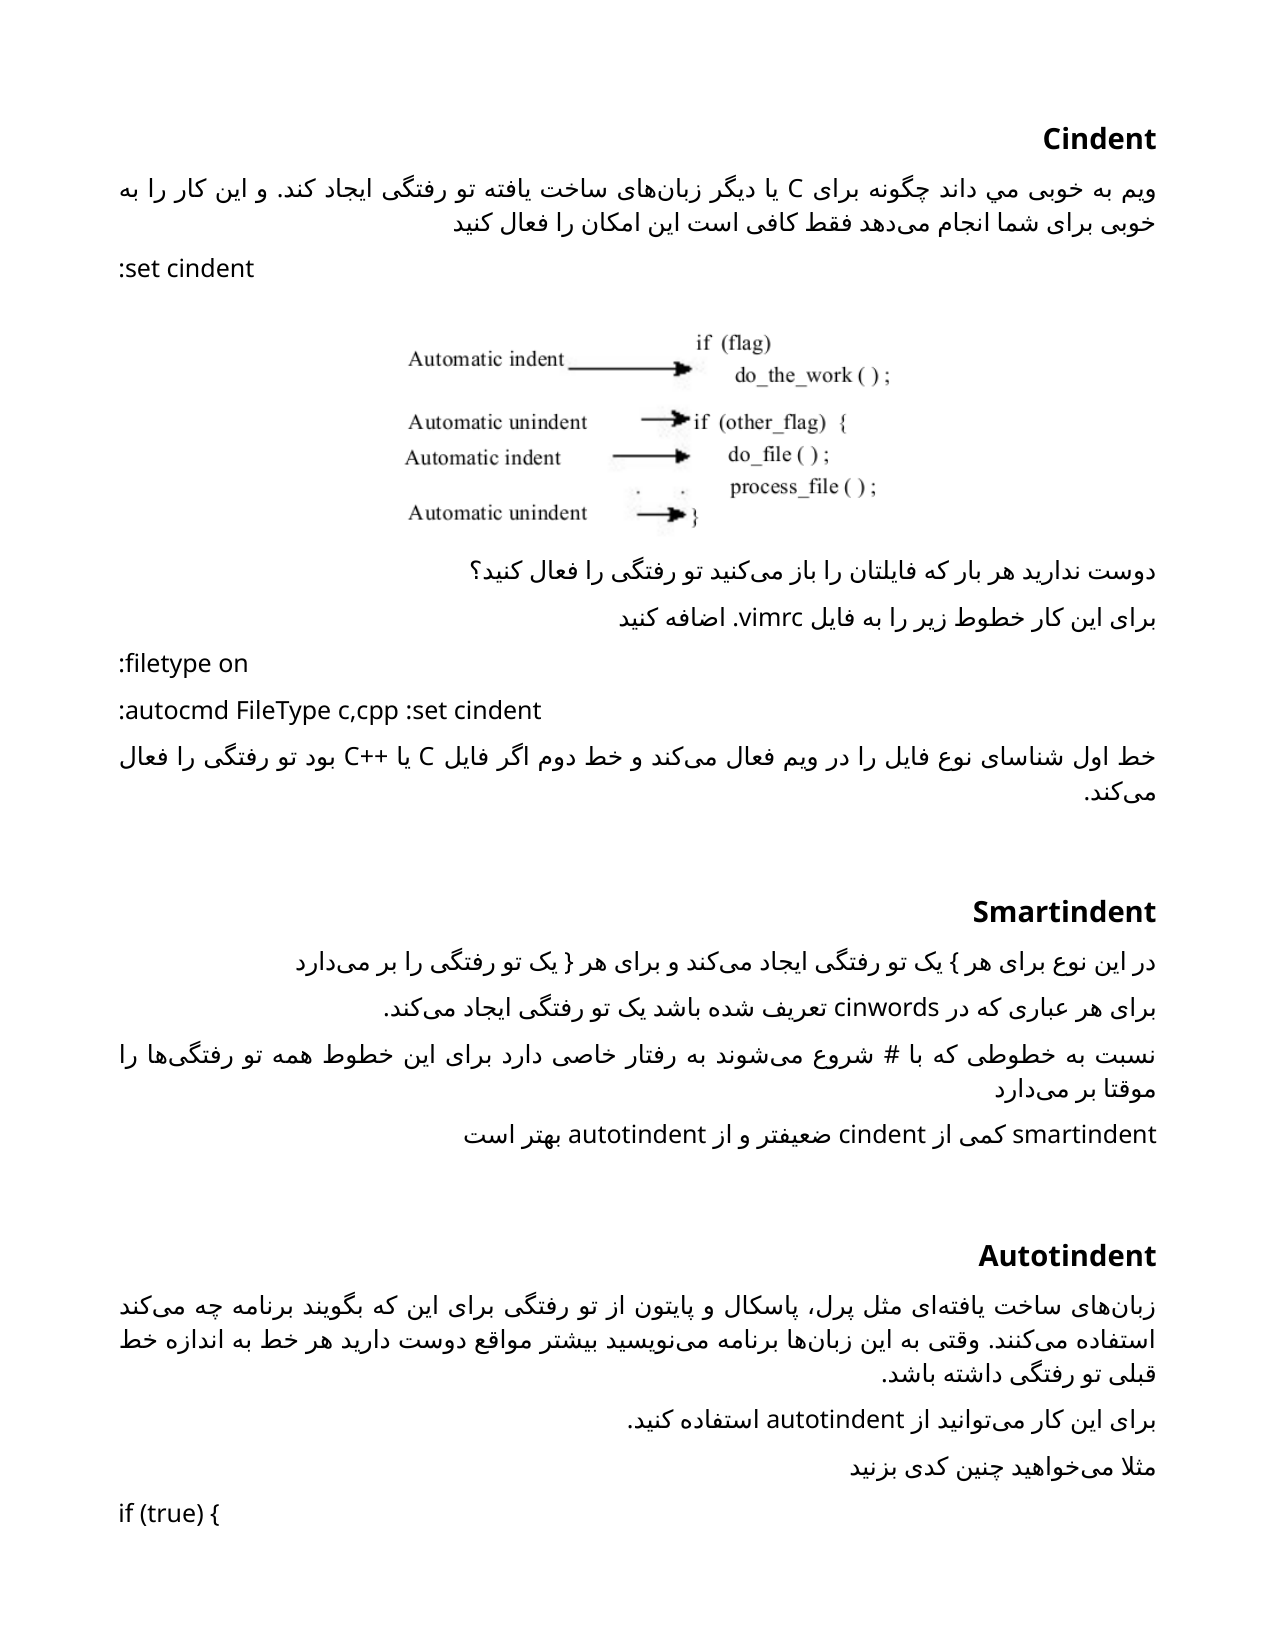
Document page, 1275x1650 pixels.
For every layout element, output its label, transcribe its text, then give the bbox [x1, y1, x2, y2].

subtitle Smartindent [118, 891, 1157, 931]
text برای هر عباری که در cinwords تعریف شده باشد یک تو رفتگی ایجاد می‌کند. [118, 990, 1157, 1024]
text smartindent کمی از cindent ضعیفتر و از autotindent بهتر است [118, 1117, 1157, 1151]
picture [369, 297, 906, 553]
text دوست ندارید هر بار که فایلتان را باز می‌کنید تو رفتگی را فعال کنید؟ [118, 297, 1157, 587]
text :filetype on [118, 646, 1157, 680]
subtitle Autotindent [118, 1235, 1157, 1275]
text نسبت به خطوطی که با # شروع می‌شوند به رفتار خاصی دارد برای این خطوط همه تو رفتگی‌ها را موقتا بر می‌دارد [118, 1037, 1157, 1105]
text if (true) { [118, 1495, 1157, 1529]
text خط اول شناسای نوع فایل را در ویم فعال می‌کند و خط دوم اگر فایل C یا ++C بود تو رفتگی را فعال می‌کند. [118, 739, 1157, 807]
text برای این کار می‌توانید از autotindent استفاده کنید. [118, 1402, 1157, 1436]
subtitle Cindent [118, 118, 1157, 158]
text ویم به خوبی مي داند چگونه برای C یا دیگر زبان‌های ساخت یافته تو رفتگی ایجاد کند. و این کار را به خوبی برای شما انجام می‌دهد فقط کافی است این امکان را فعال کنید [118, 170, 1157, 238]
text :set cindent [118, 251, 1157, 285]
text زبان‌های ساخت یافته‌ای مثل پرل، پاسکال و پایتون از تو رفتگی برای این که بگویند برنامه چه می‌کند استفاده می‌کنند. وقتی به این زبان‌ها برنامه می‌نویسید بیشتر مواقع دوست دارید هر خط به اندازه خط قبلی تو رفتگی داشته باشد. [118, 1287, 1157, 1390]
text برای این کار خطوط زیر را به فایل vimrc. اضافه کنید [118, 599, 1157, 633]
text :autocmd FileType c,cpp :set cindent [118, 692, 1157, 727]
text مثلا می‌خواهید چنین کدی بزنید [118, 1449, 1157, 1483]
text در این نوع برای هر } یک تو رفتگی ایجاد می‌کند و برای هر { یک تو رفتگی را بر می‌دارد [118, 943, 1157, 977]
